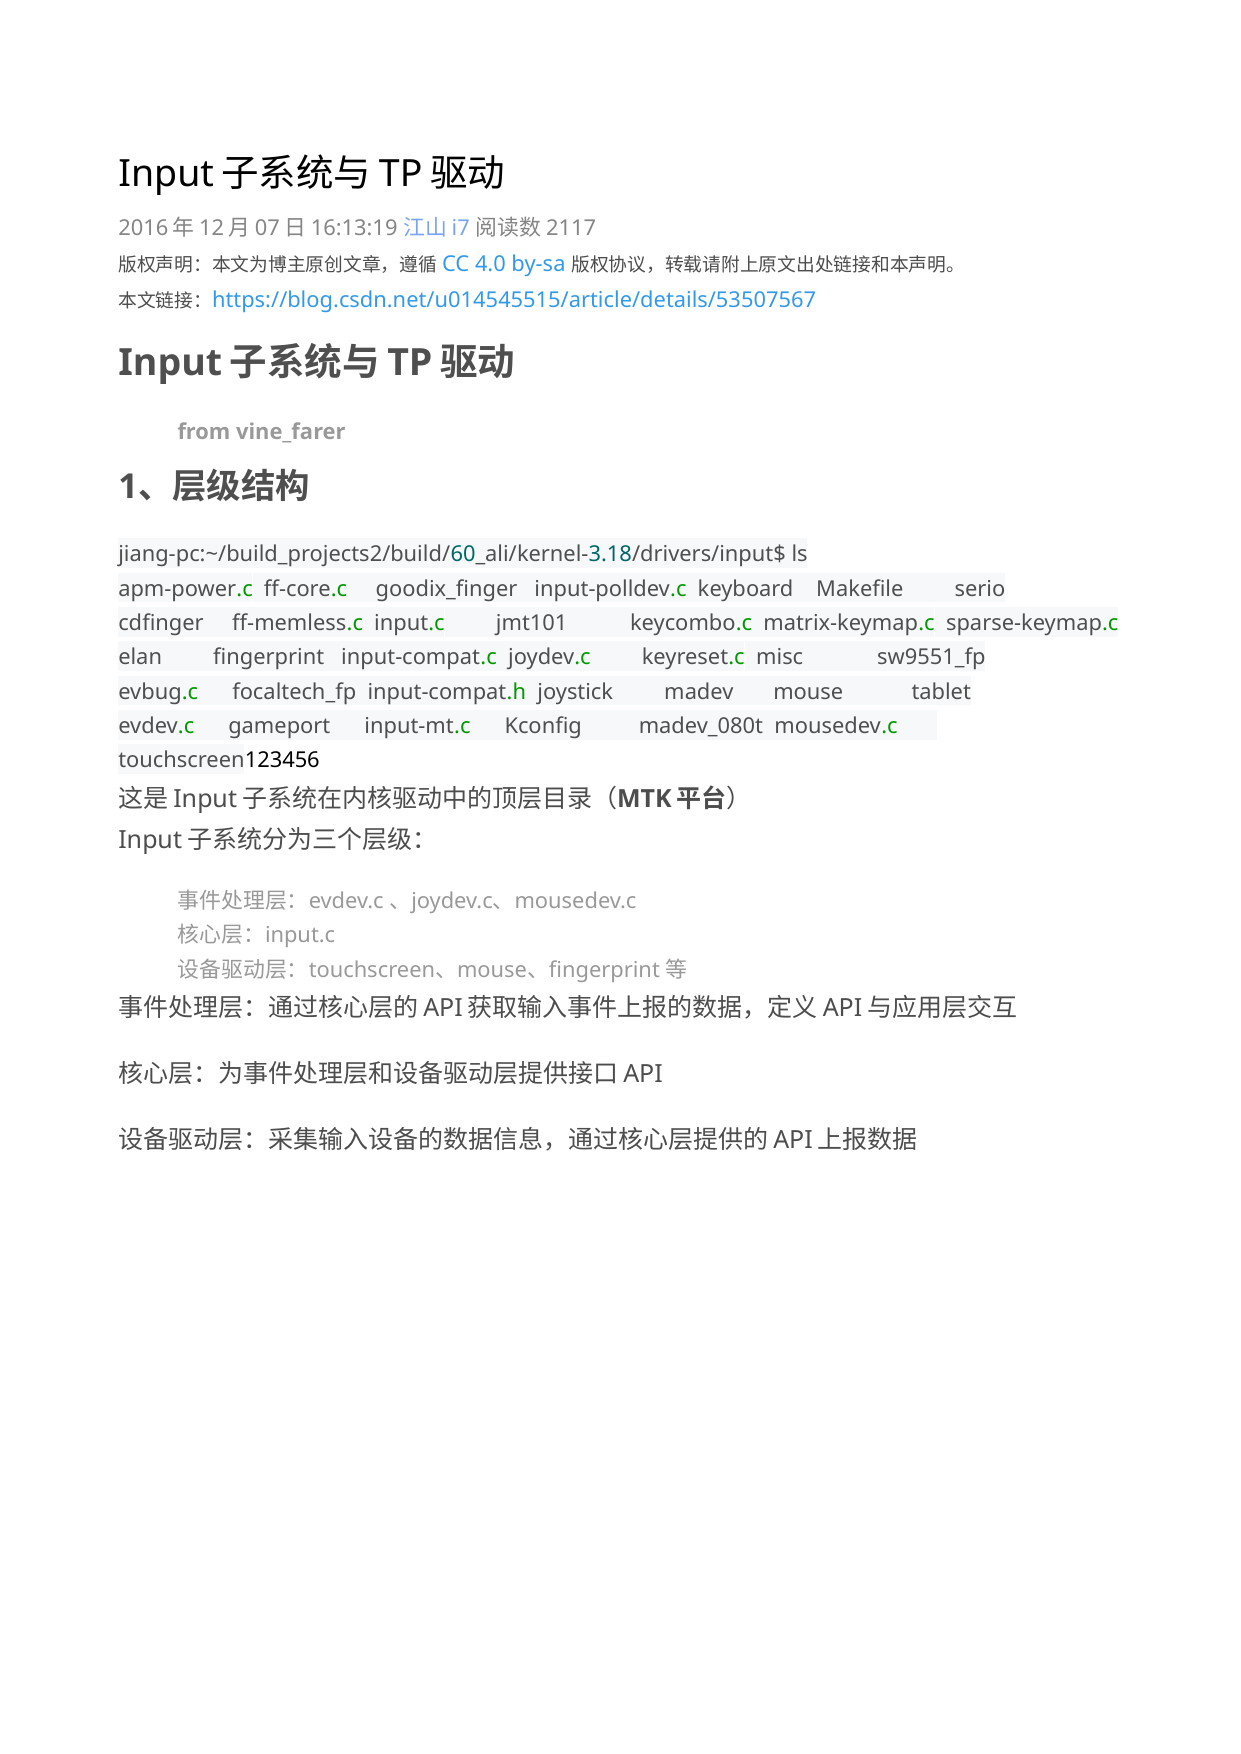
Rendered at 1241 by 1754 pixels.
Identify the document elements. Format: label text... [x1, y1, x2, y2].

text 设备驱动层：采集输入设备的数据信息，通过核心层提供的API上报数据 [118, 1115, 1122, 1155]
text 事件处理层：通过核心层的API获取输入事件上报的数据，定义API与应用层交互 [118, 983, 1122, 1024]
text jiang-pc:~/build_projects2/build/60_ali/kernel-3.18/drivers/input$ ls [118, 533, 1122, 568]
subtitle 1、层级结构 [118, 458, 1122, 508]
text cdfinger ff-memless.c input.c jmt101 keycombo.c matrix-keymap.c sparse-keymap.c [118, 602, 1122, 637]
subtitle Input子系统与TP驱动 [118, 332, 1122, 387]
subtitle Input子系统与TP驱动 [118, 143, 1122, 198]
text 核心层：input.c [177, 915, 1063, 949]
text evdev.c gameport input-mt.c Kconfig madev_080t mousedev.c touchscreen123456 [118, 705, 1122, 774]
text 版权声明：本文为博主原创文章，遵循 CC 4.0 by-sa 版权协议，转载请附上原文出处链接和本声明。 [118, 248, 1122, 278]
text 事件处理层：evdev.c 、joydev.c、mousedev.c [177, 880, 1063, 915]
text 核心层：为事件处理层和设备驱动层提供接口API [118, 1049, 1122, 1090]
text 本文链接：https://blog.csdn.net/u014545515/article/details/53507567 [118, 284, 1122, 314]
text 设备驱动层：touchscreen、mouse、fingerprint 等 [177, 949, 1063, 983]
text from vine_farer [177, 412, 1063, 446]
text 2016年12月07日 16:13:19 江山i7 阅读数 2117 [118, 210, 1100, 242]
text apm-power.c ff-core.c goodix_finger input-polldev.c keyboard Makefile serio [118, 568, 1122, 602]
text evbug.c focaltech_fp input-compat.h joystick madev mouse tablet [118, 671, 1122, 705]
text Input子系统分为三个层级： [118, 815, 1122, 855]
text elan fingerprint input-compat.c joydev.c keyreset.c misc sw9551_fp [118, 637, 1122, 671]
text 这是Input子系统在内核驱动中的顶层目录（MTK平台） [118, 774, 1122, 815]
